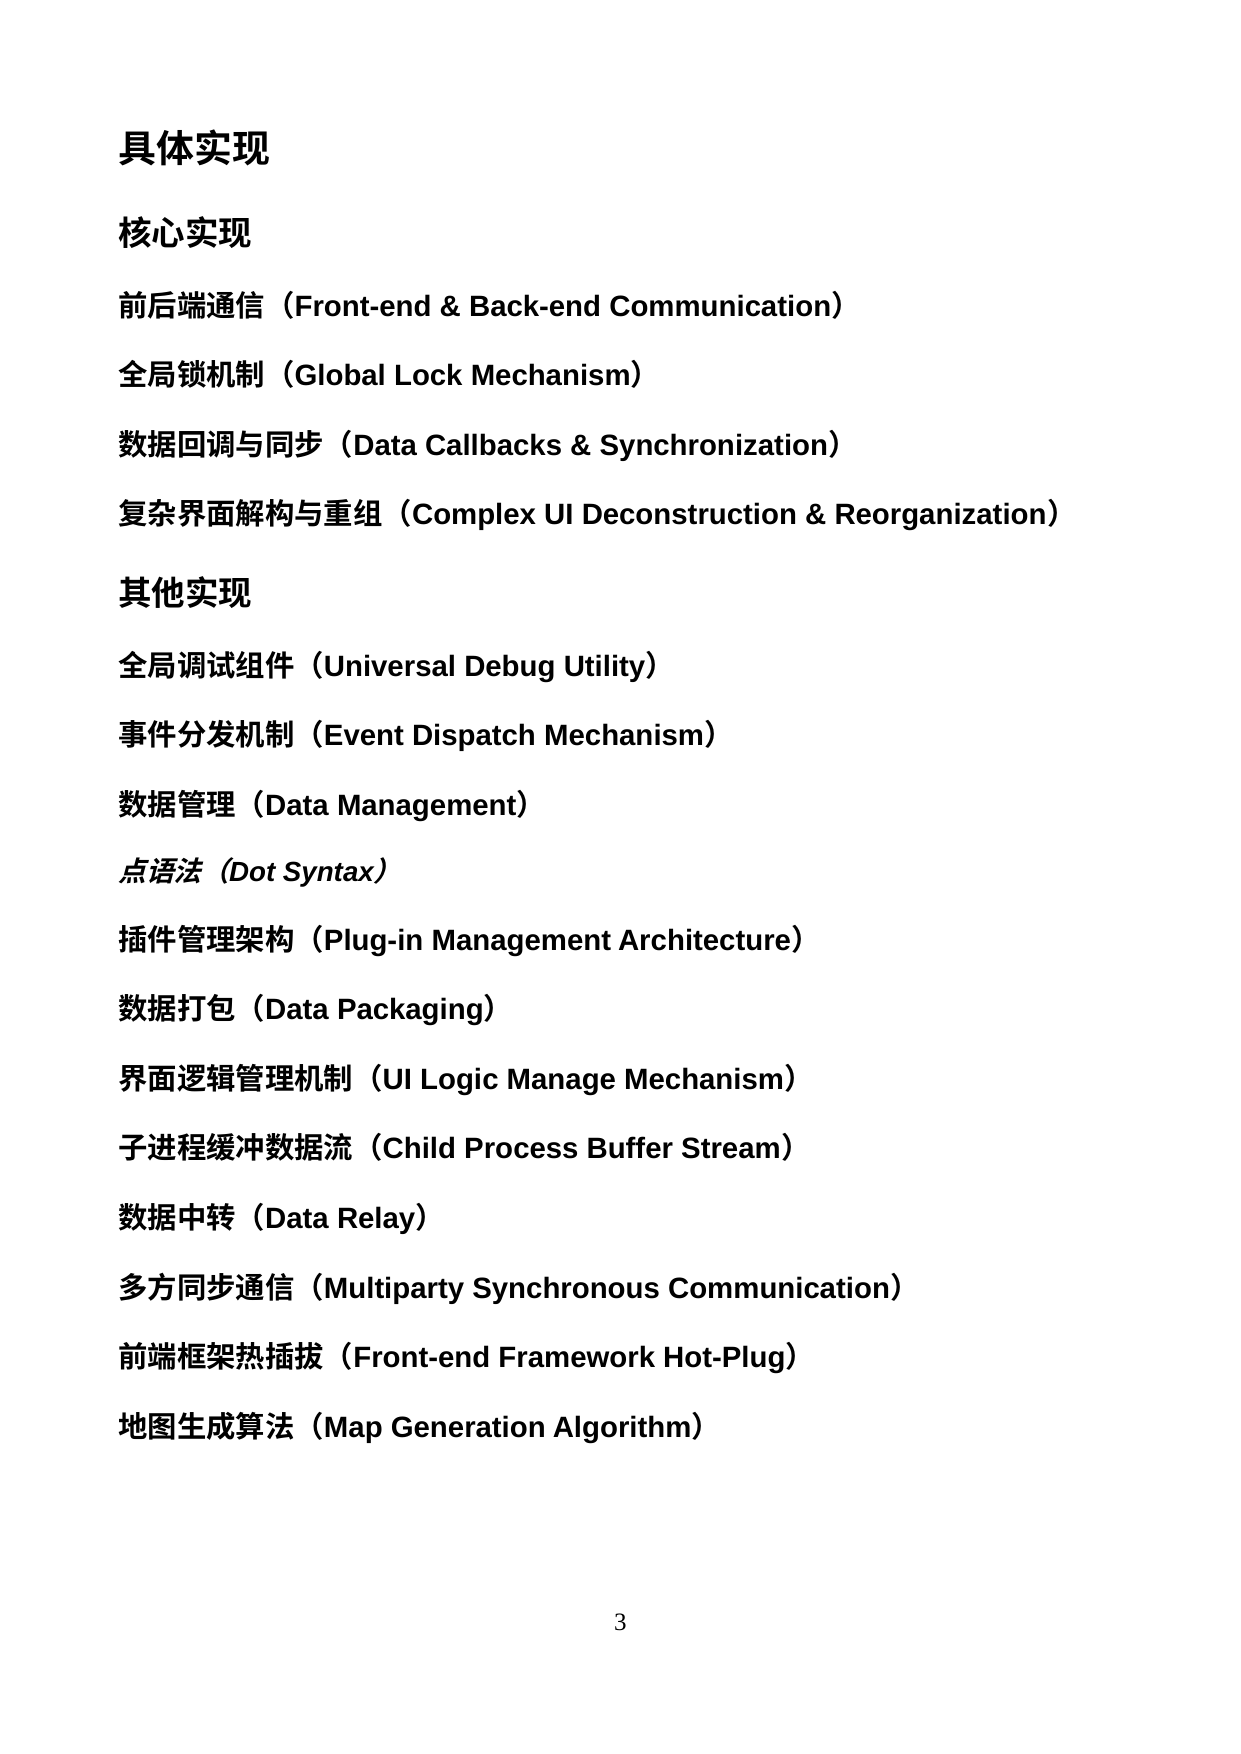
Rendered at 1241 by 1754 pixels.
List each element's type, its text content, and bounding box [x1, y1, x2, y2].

subtitle 数据管理（Data Management） [118, 781, 1122, 824]
subtitle 子进程缓冲数据流（Child Process Buffer Stream） [118, 1125, 1122, 1167]
subtitle 多方同步通信（Multiparty Synchronous Communication） [118, 1264, 1122, 1306]
subtitle 插件管理架构（Plug-in Management Architecture） [118, 916, 1122, 958]
subtitle 点语法（Dot Syntax） [118, 849, 1122, 889]
subtitle 核心实现 [118, 206, 1122, 255]
subtitle 事件分发机制（Event Dispatch Mechanism） [118, 712, 1122, 754]
subtitle 前端框架热插拔（Front-end Framework Hot-Plug） [118, 1333, 1122, 1376]
subtitle 具体实现 [118, 118, 1122, 173]
subtitle 全局调试组件（Universal Debug Utility） [118, 642, 1122, 685]
subtitle 复杂界面解构与重组（Complex UI Deconstruction & Reorganization） [118, 491, 1122, 533]
subtitle 数据回调与同步（Data Callbacks & Synchronization） [118, 421, 1122, 464]
subtitle 其他实现 [118, 567, 1122, 615]
subtitle 地图生成算法（Map Generation Algorithm） [118, 1403, 1122, 1446]
subtitle 界面逻辑管理机制（UI Logic Manage Mechanism） [118, 1055, 1122, 1098]
subtitle 前后端通信（Front-end & Back-end Communication） [118, 282, 1122, 324]
subtitle 数据中转（Data Relay） [118, 1194, 1122, 1237]
subtitle 数据打包（Data Packaging） [118, 986, 1122, 1028]
subtitle 全局锁机制（Global Lock Mechanism） [118, 352, 1122, 394]
